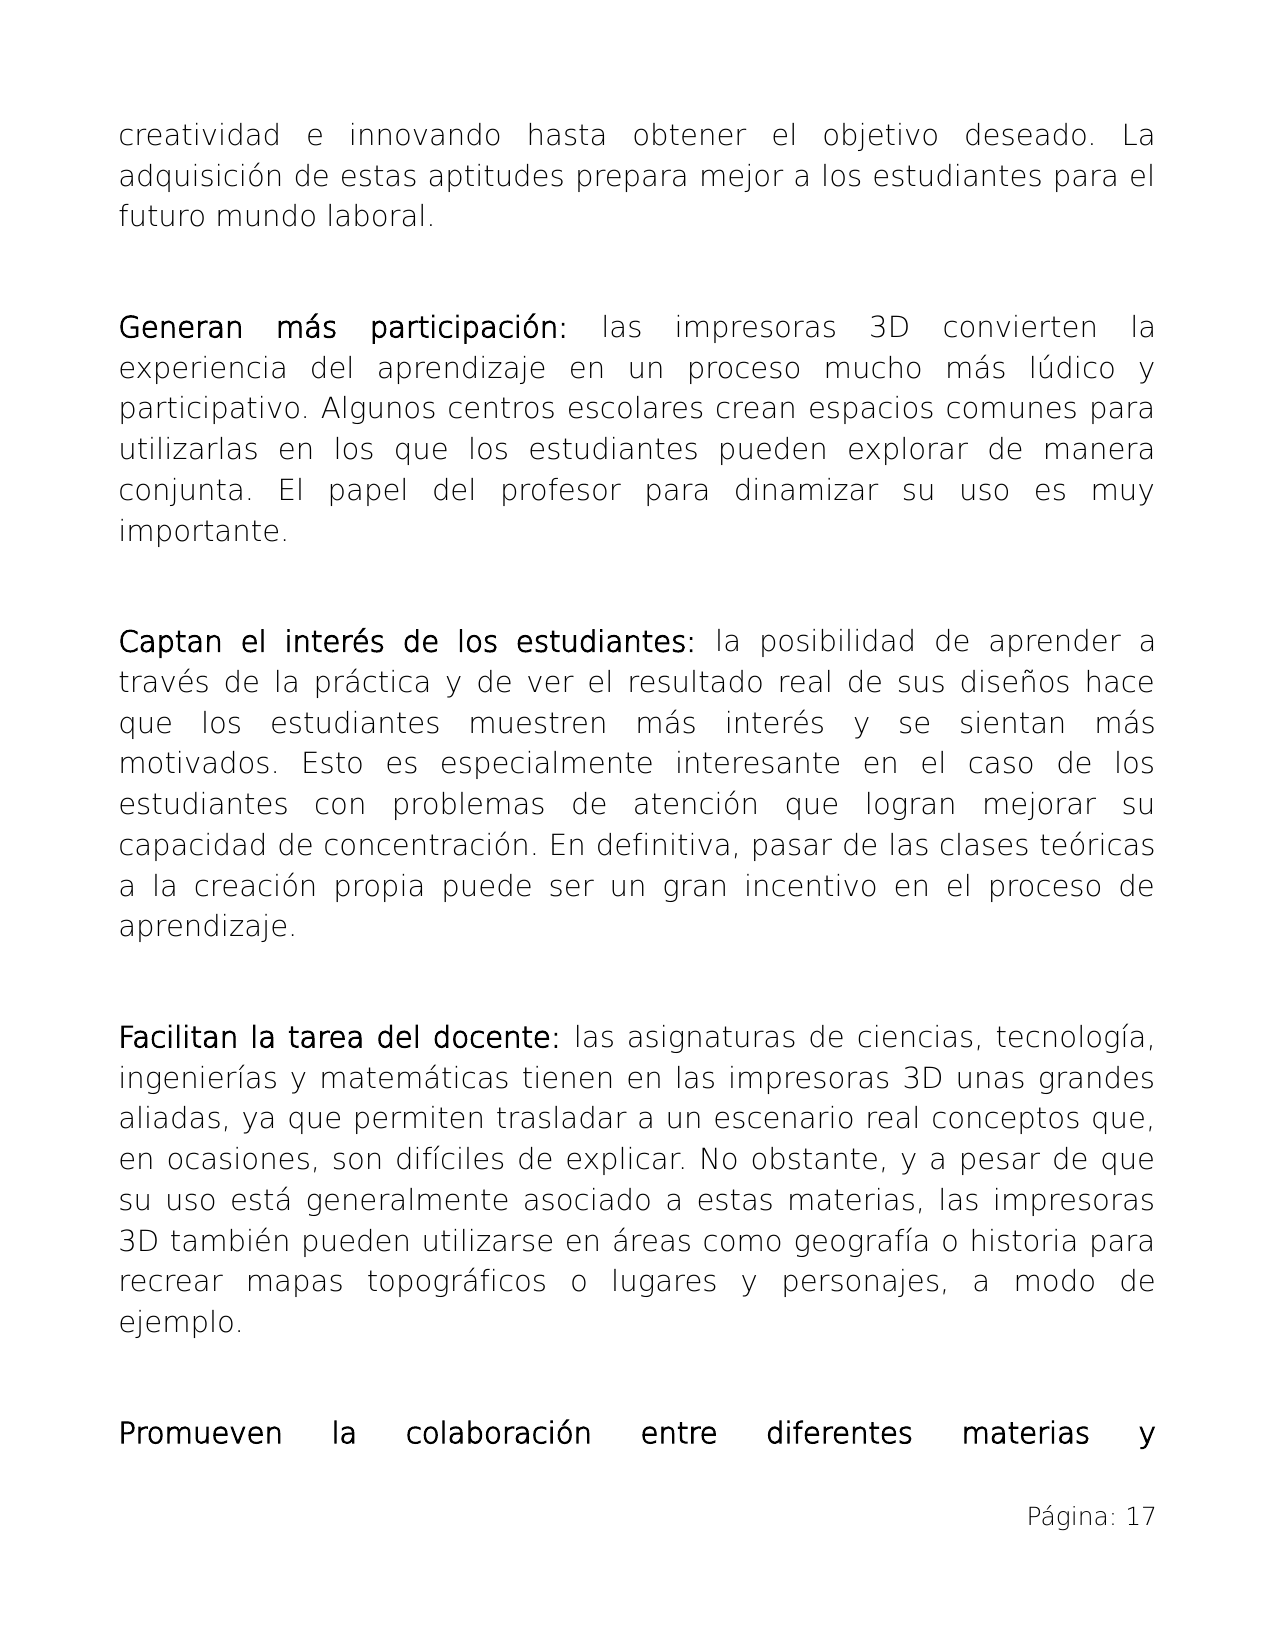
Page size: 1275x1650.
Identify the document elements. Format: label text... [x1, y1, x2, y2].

text Captan el interés de los estudiantes: la posibilidad de aprender a través de la práctica y de ver el resultado real de sus diseños hace que los estudiantes muestren más interés y se sientan más motivados. Esto es especialmente interesante en el caso de los estudiantes con problemas de atención que logran mejorar su capacidad de concentración. En definitiva, pasar de las clases teóricas a la creación propia puede ser un gran incentivo en el proceso de aprendizaje. [118, 624, 1157, 943]
text Facilitan la tarea del docente: las asignaturas de ciencias, tecnología, ingenierías y matemáticas tienen en las impresoras 3D unas grandes aliadas, ya que permiten trasladar a un escenario real conceptos que, en ocasiones, son difíciles de explicar. No obstante, y a pesar de que su uso está generalmente asociado a estas materias, las impresoras 3D también pueden utilizarse en áreas como geografía o historia para recrear mapas topográficos o lugares y personajes, a modo de ejemplo. [118, 1020, 1157, 1339]
text Generan más participación: las impresoras 3D convierten la experiencia del aprendizaje en un proceso mucho más lúdico y participativo. Algunos centros escolares crean espacios comunes para utilizarlas en los que los estudiantes pueden explorar de manera conjunta. El papel del profesor para dinamizar su uso es muy importante. [118, 310, 1157, 548]
text Promueven la colaboración entre diferentes materias y [118, 1416, 1157, 1450]
text creatividad e innovando hasta obtener el objetivo deseado. La adquisición de estas aptitudes prepara mejor a los estudiantes para el futuro mundo laboral. [118, 118, 1157, 233]
